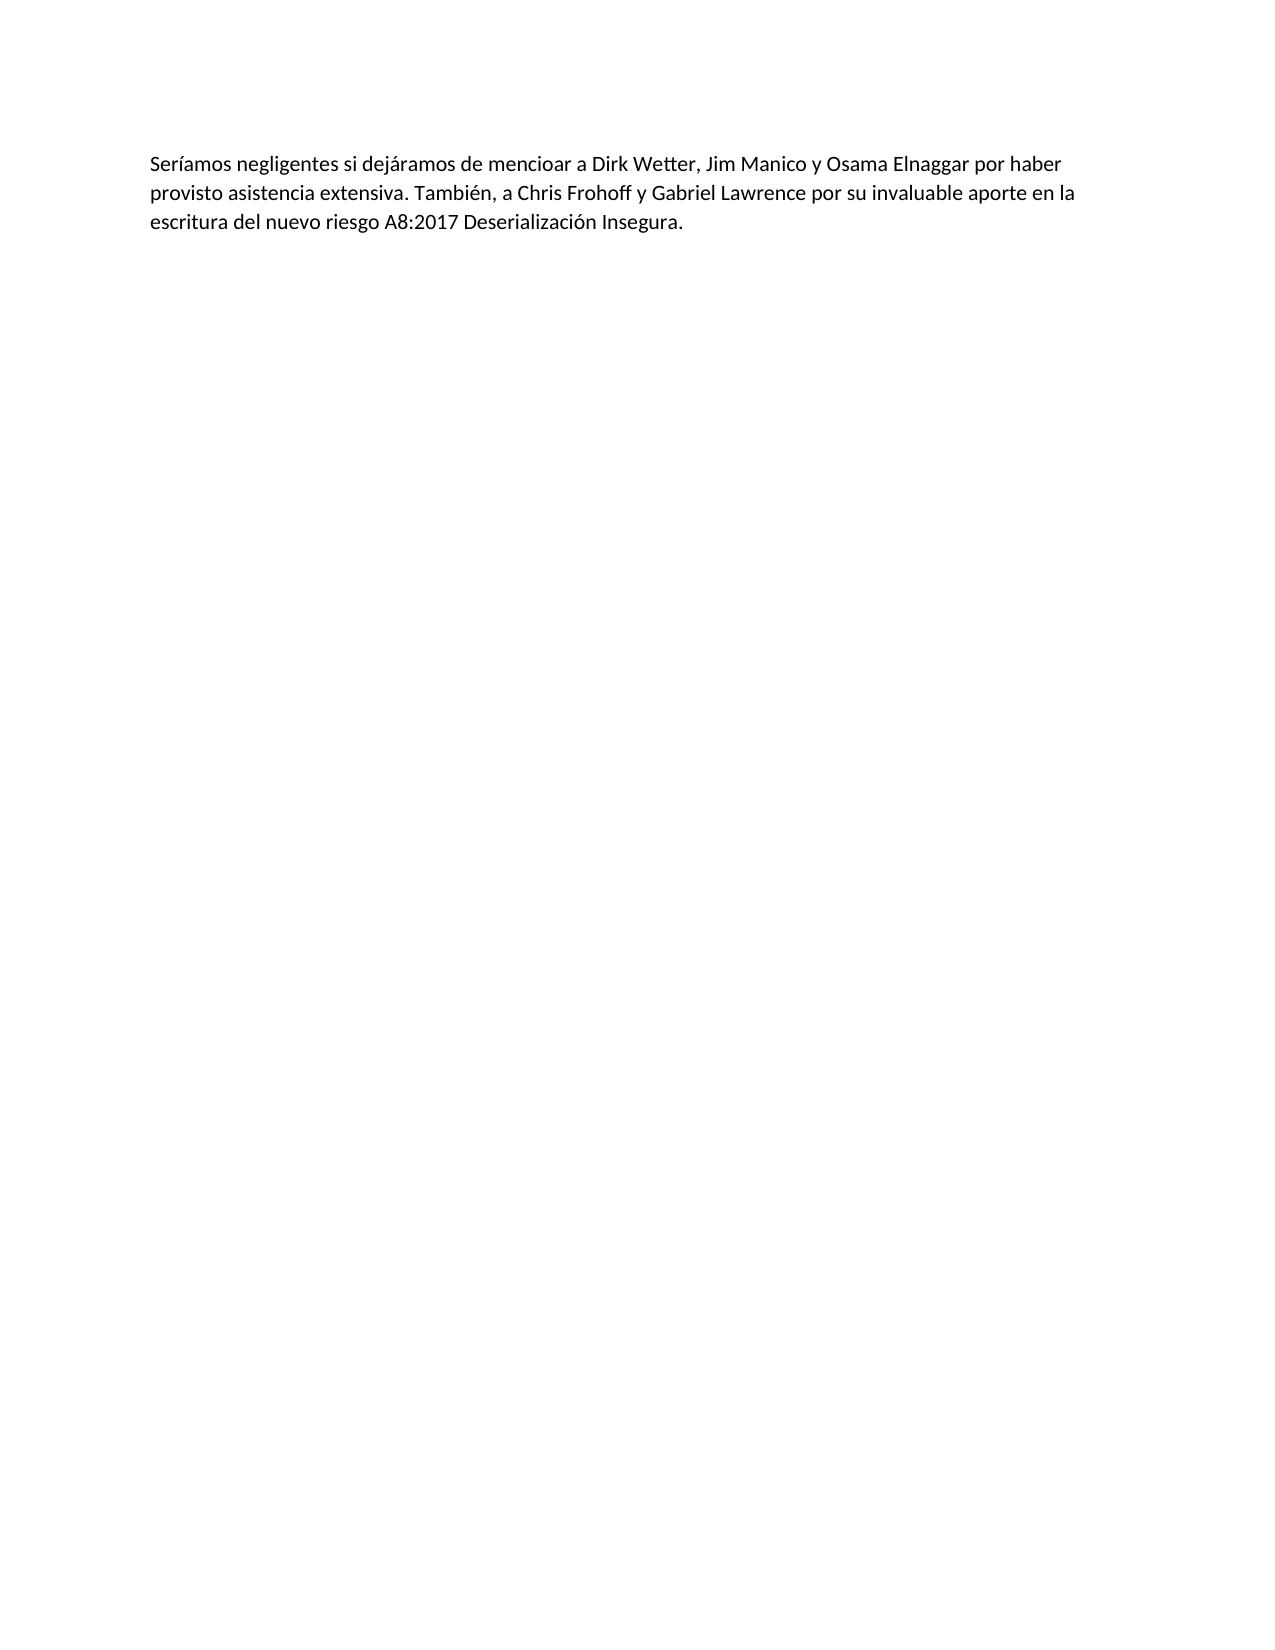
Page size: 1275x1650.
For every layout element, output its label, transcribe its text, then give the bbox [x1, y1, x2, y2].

text Seríamos negligentes si dejáramos de mencioar a Dirk Wetter, Jim Manico y Osama Elnaggar por haber provisto asistencia extensiva. También, a Chris Frohoff y Gabriel Lawrence por su invaluable aporte en la escritura del nuevo riesgo A8:2017 Deserialización Insegura. [150, 150, 1125, 235]
